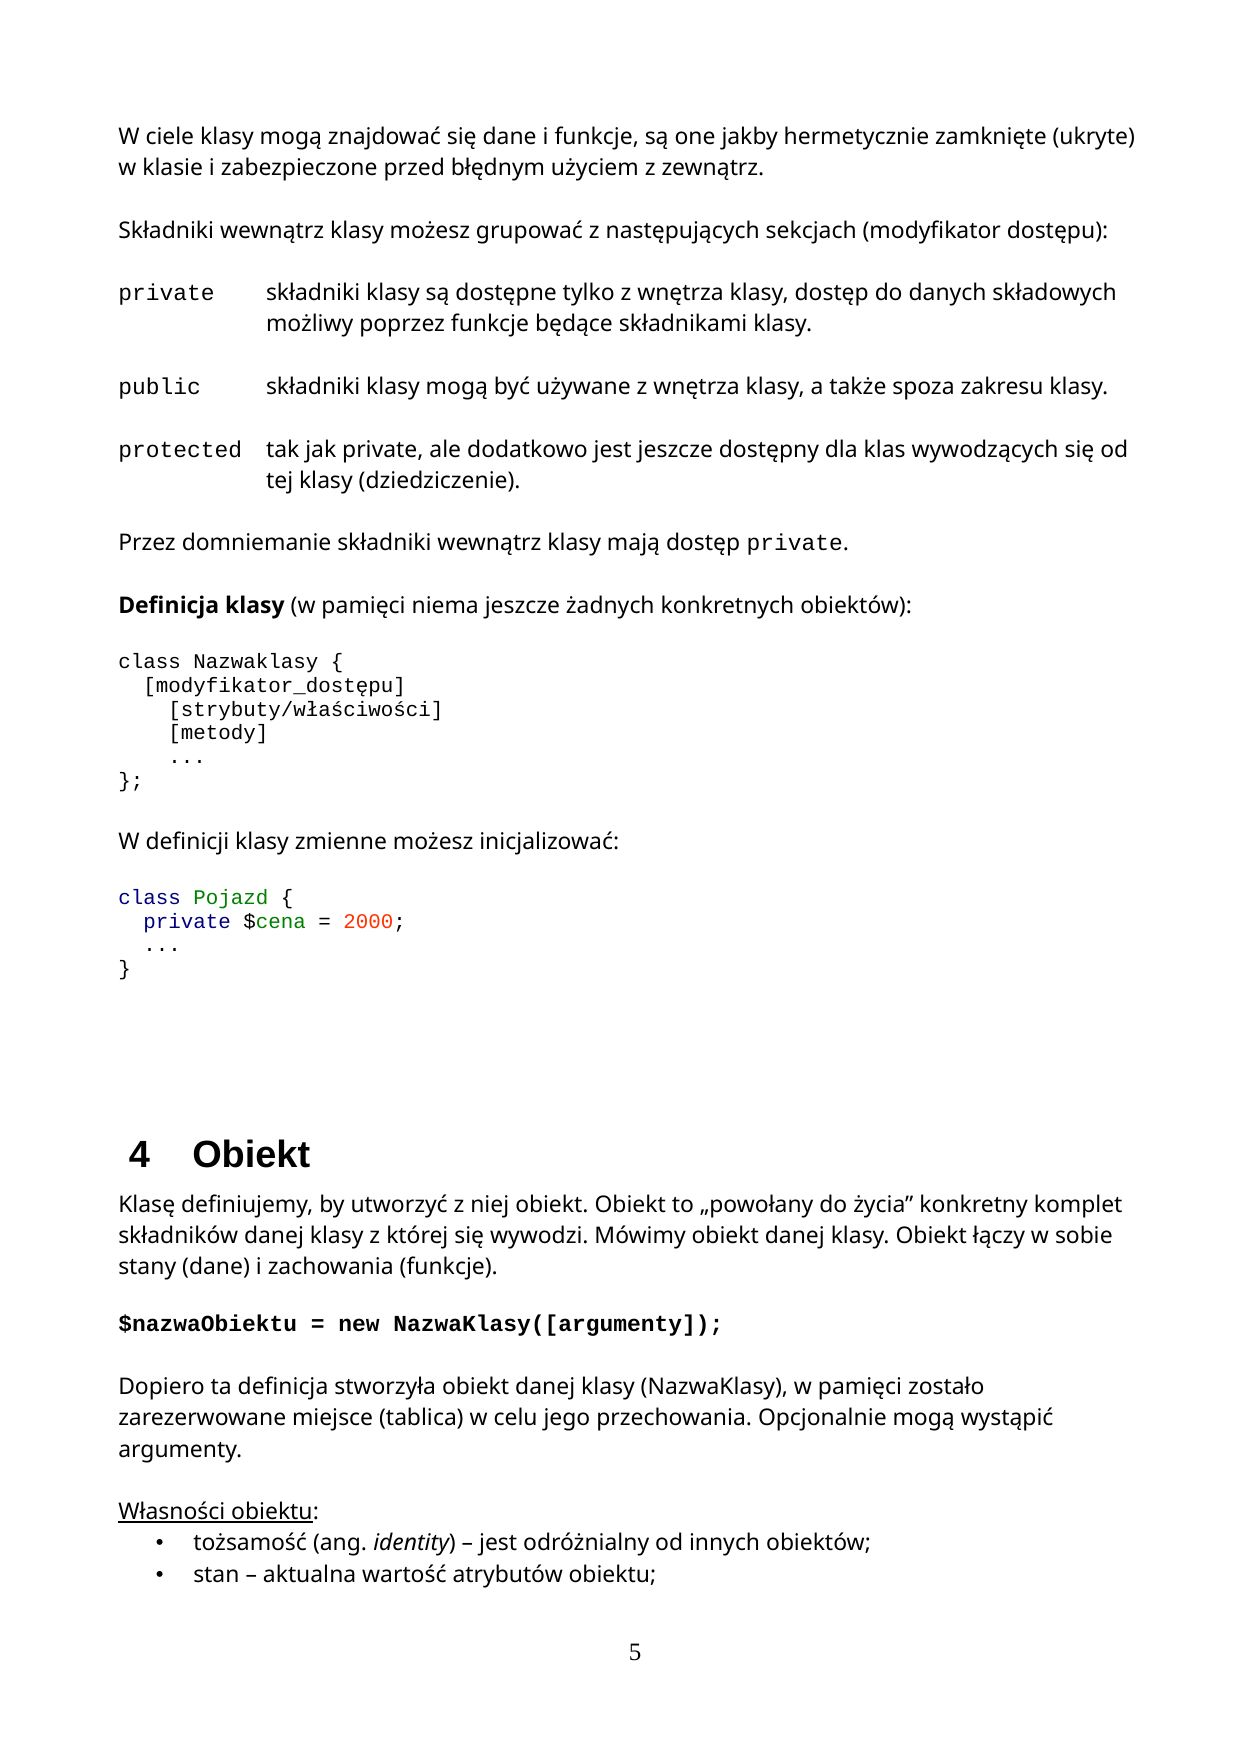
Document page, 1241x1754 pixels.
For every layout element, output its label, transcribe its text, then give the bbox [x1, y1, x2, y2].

text private $cena = 2000; [118, 911, 1152, 934]
text }; [118, 770, 1152, 793]
text Własności obiektu: [118, 1495, 1152, 1526]
text W ciele klasy mogą znajdować się dane i funkcje, są one jakby hermetycznie zamknięte (ukryte) w klasie i zabezpieczone przed błędnym użyciem z zewnątrz. [118, 120, 1152, 182]
text ... [118, 746, 1152, 770]
text Klasę definiujemy, by utworzyć z niej obiekt. Obiekt to „powołany do życia” konkretny komplet składników danej klasy z której się wywodzi. Mówimy obiekt danej klasy. Obiekt łączy w sobie stany (dane) i zachowania (funkcje). [118, 1188, 1152, 1282]
text class Pojazd { [118, 887, 1152, 911]
text Dopiero ta definicja stworzyła obiekt danej klasy (NazwaKlasy), w pamięci zostało zarezerwowane miejsce (tablica) w celu jego przechowania. Opcjonalnie mogą wystąpić argumenty. [118, 1370, 1152, 1464]
text ... [118, 934, 1152, 958]
text [strybuty/właściwości] [118, 699, 1152, 722]
list stan – aktualna wartość atrybutów obiektu; [156, 1557, 1152, 1589]
text public składniki klasy mogą być używane z wnętrza klasy, a także spoza zakresu klasy. [118, 370, 1152, 401]
text private składniki klasy są dostępne tylko z wnętrza klasy, dostęp do danych składowych możliwy poprzez funkcje będące składnikami klasy. [118, 276, 1152, 339]
text $nazwaObiektu = new NazwaKlasy([argumenty]); [118, 1313, 1152, 1339]
text protected tak jak private, ale dodatkowo jest jeszcze dostępny dla klas wywodzących się od tej klasy (dziedziczenie). [118, 432, 1152, 495]
text [metody] [118, 722, 1152, 746]
text class Nazwaklasy { [118, 651, 1152, 675]
text Przez domniemanie składniki wewnątrz klasy mają dostęp private. [118, 526, 1152, 558]
text Składniki wewnątrz klasy możesz grupować z następujących sekcjach (modyfikator dostępu): [118, 213, 1152, 245]
text Definicja klasy (w pamięci niema jeszcze żadnych konkretnych obiektów): [118, 589, 1152, 620]
subtitle Obiekt [118, 1132, 1152, 1175]
list tożsamość (ang. identity) – jest odróżnialny od innych obiektów; [156, 1526, 1152, 1557]
text } [118, 958, 1152, 982]
text W definicji klasy zmienne możesz inicjalizować: [118, 824, 1152, 856]
text [modyfikator_dostępu] [118, 675, 1152, 699]
